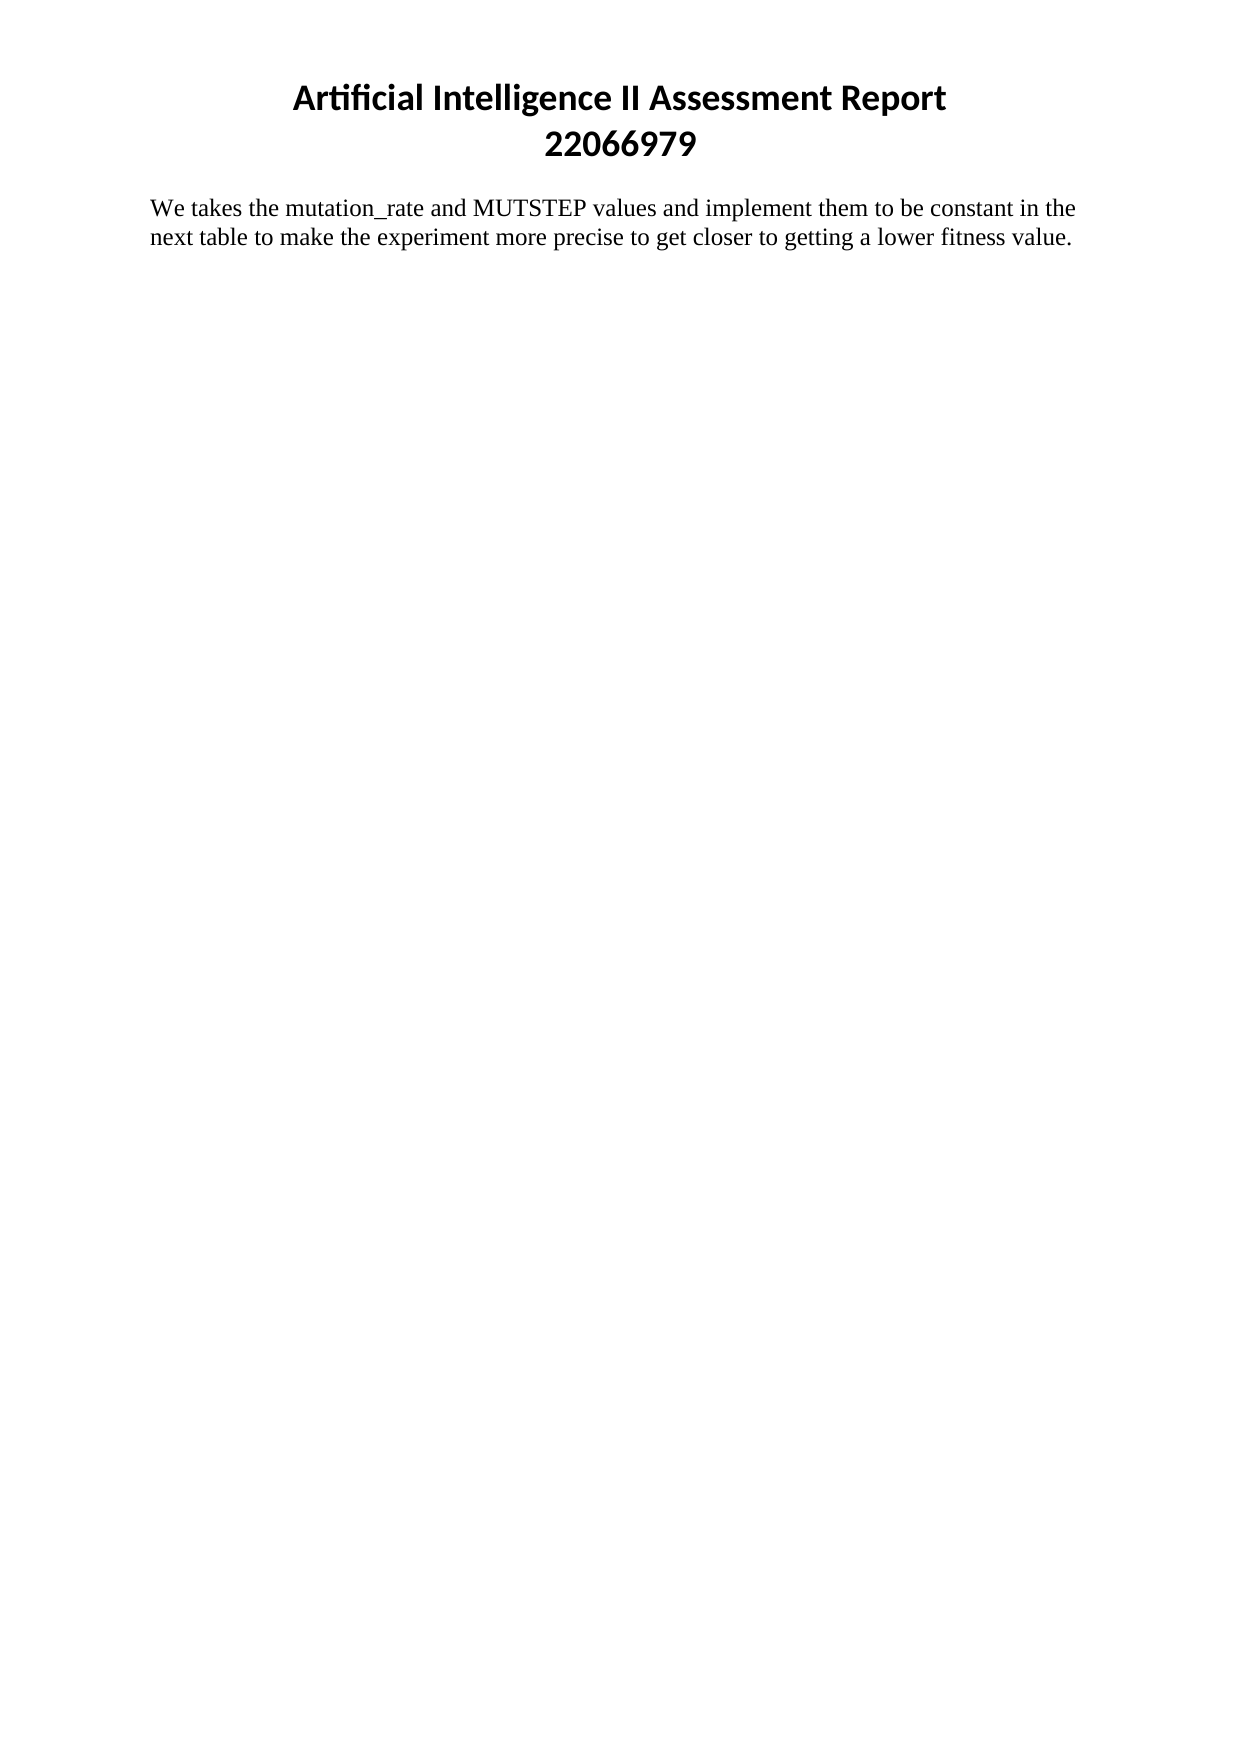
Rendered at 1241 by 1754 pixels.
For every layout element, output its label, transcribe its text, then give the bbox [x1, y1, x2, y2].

text We takes the mutation_rate and MUTSTEP values and implement them to be constant in the next table to make the experiment more precise to get closer to getting a lower fitness value. [150, 193, 1090, 251]
